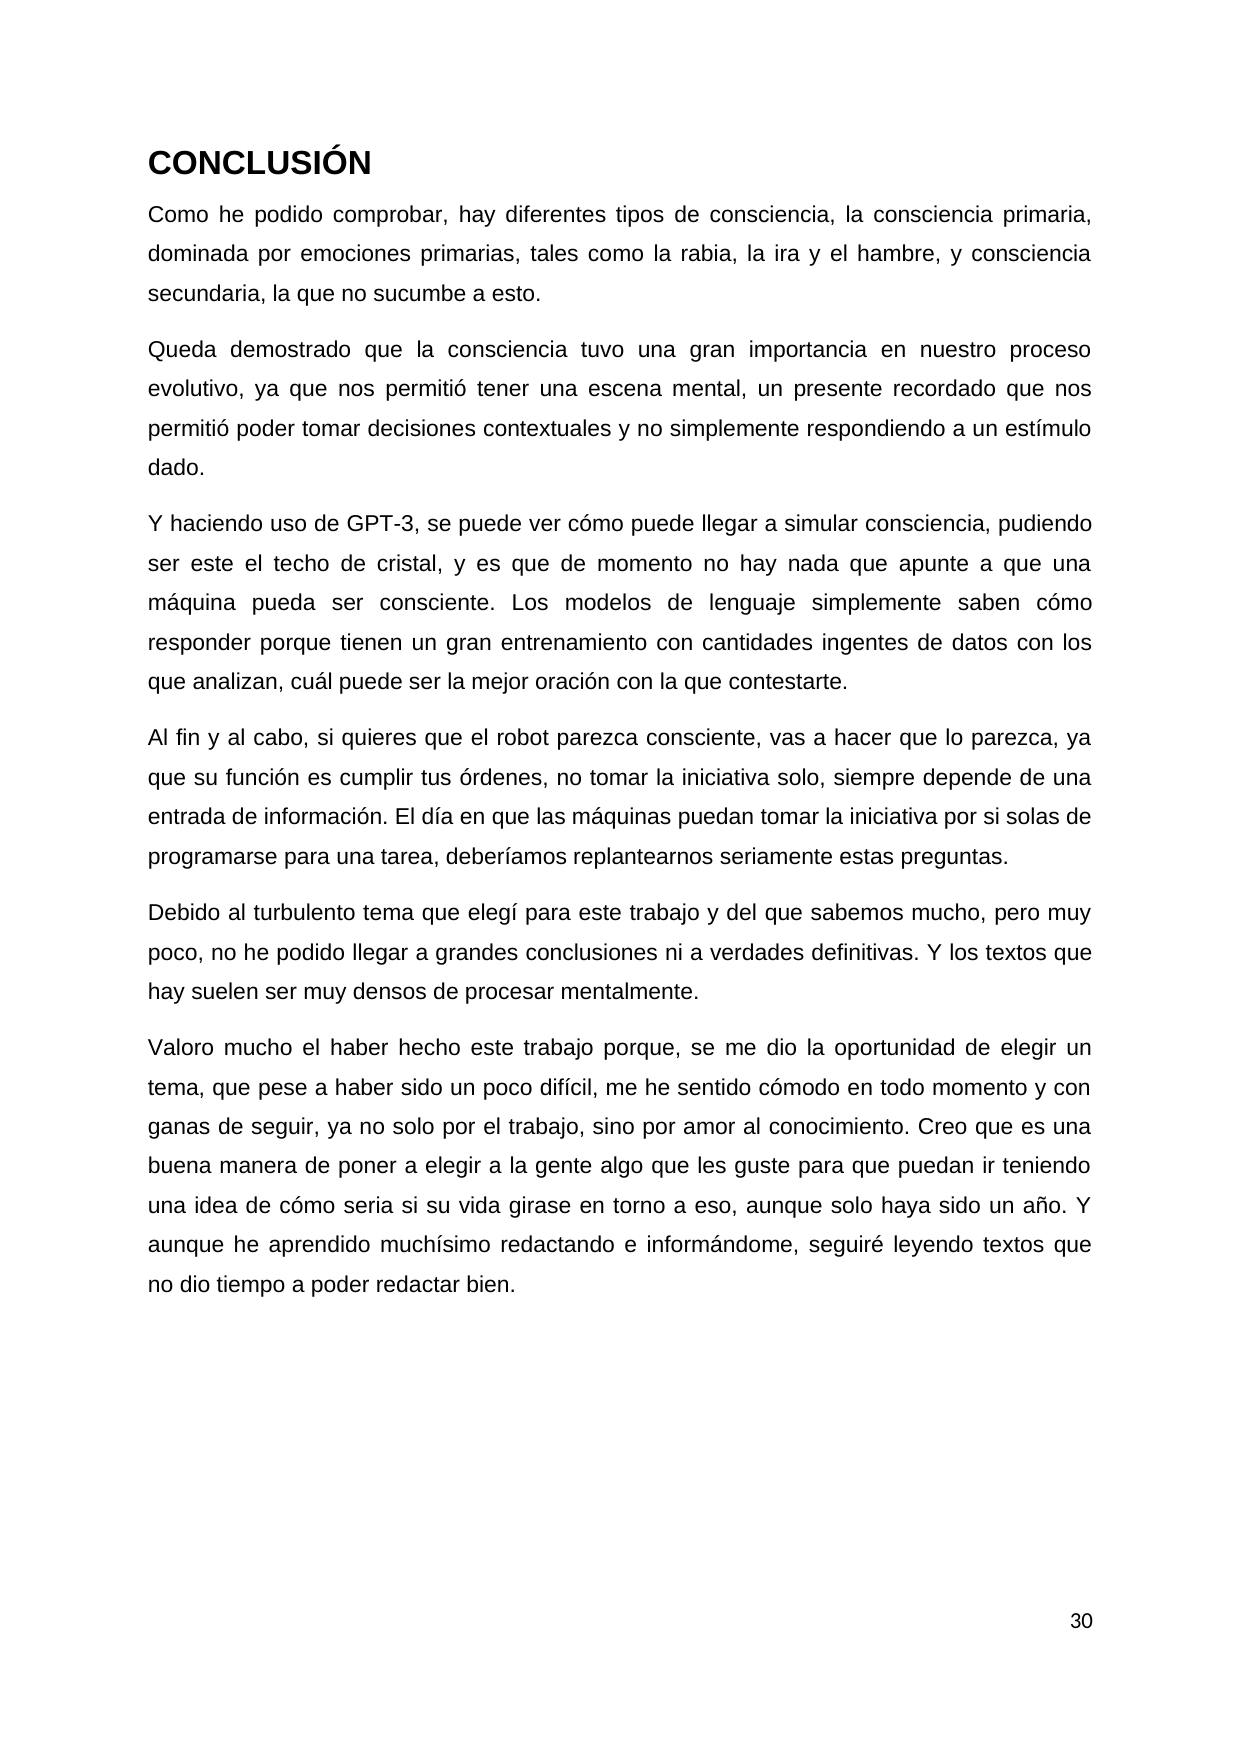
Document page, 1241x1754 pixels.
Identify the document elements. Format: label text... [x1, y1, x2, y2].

text Valoro mucho el haber hecho este trabajo porque, se me dio la oportunidad de elegir un tema, que pese a haber sido un poco difícil, me he sentido cómodo en todo momento y con ganas de seguir, ya no solo por el trabajo, sino por amor al conocimiento. Creo que es una buena manera de poner a elegir a la gente algo que les guste para que puedan ir teniendo una idea de cómo seria si su vida girase en torno a eso, aunque solo haya sido un año. Y aunque he aprendido muchísimo redactando e informándome, seguiré leyendo textos que no dio tiempo a poder redactar bien. [148, 1034, 1093, 1297]
text Debido al turbulento tema que elegí para este trabajo y del que sabemos mucho, pero muy poco, no he podido llegar a grandes conclusiones ni a verdades definitivas. Y los textos que hay suelen ser muy densos de procesar mentalmente. [148, 899, 1093, 1004]
text Al fin y al cabo, si quieres que el robot parezca consciente, vas a hacer que lo parezca, ya que su función es cumplir tus órdenes, no tomar la iniciativa solo, siempre depende de una entrada de información. El día en que las máquinas puedan tomar la iniciativa por si solas de programarse para una tarea, deberíamos replantearnos seriamente estas preguntas. [148, 724, 1093, 869]
text Queda demostrado que la consciencia tuvo una gran importancia en nuestro proceso evolutivo, ya que nos permitió tener una escena mental, un presente recordado que nos permitió poder tomar decisiones contextuales y no simplemente respondiendo a un estímulo dado. [148, 336, 1093, 481]
text Como he podido comprobar, hay diferentes tipos de consciencia, la consciencia primaria, dominada por emociones primarias, tales como la rabia, la ira y el hambre, y consciencia secundaria, la que no sucumbe a esto. [148, 201, 1093, 306]
text Y haciendo uso de GPT-3, se puede ver cómo puede llegar a simular consciencia, pudiendo ser este el techo de cristal, y es que de momento no hay nada que apunte a que una máquina pueda ser consciente. Los modelos de lenguaje simplemente saben cómo responder porque tienen un gran entrenamiento con cantidades ingentes de datos con los que analizan, cuál puede ser la mejor oración con la que contestarte. [148, 510, 1093, 694]
subtitle CONCLUSIÓN [148, 143, 1093, 181]
